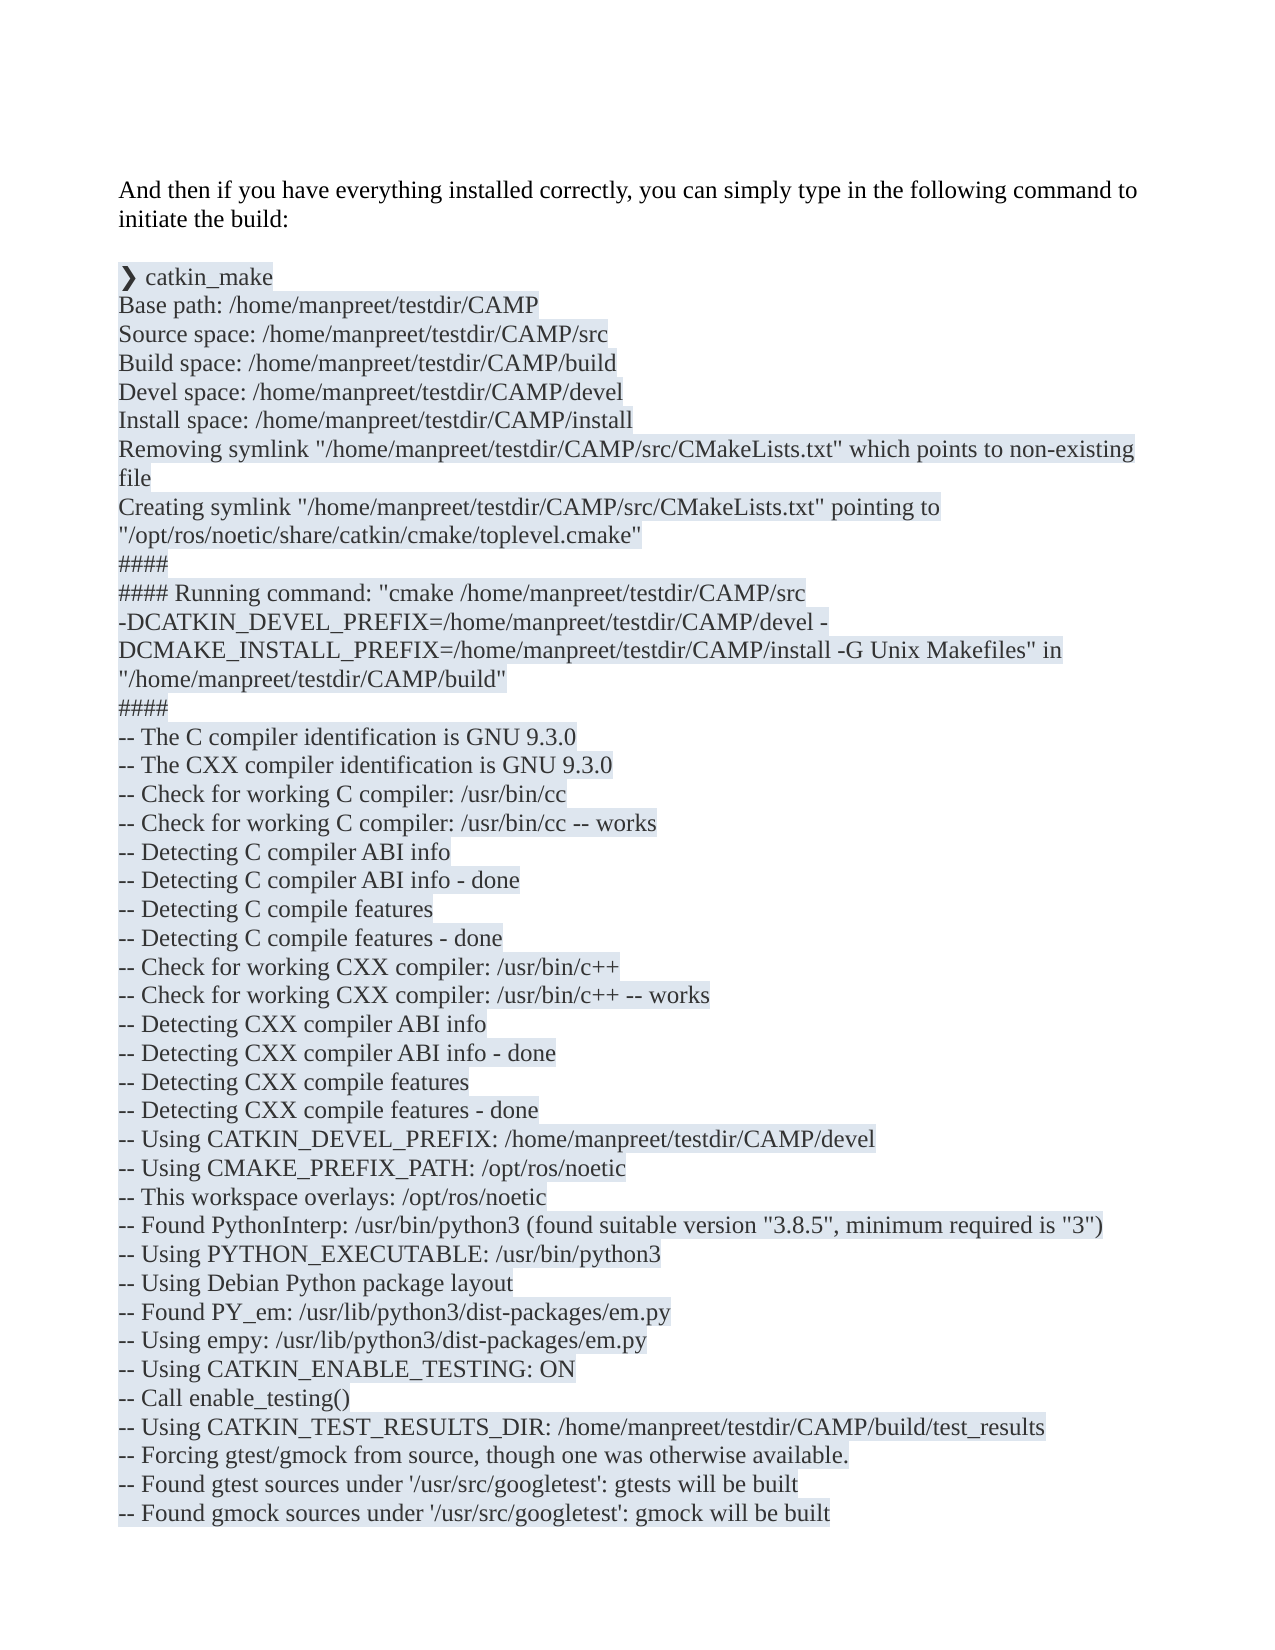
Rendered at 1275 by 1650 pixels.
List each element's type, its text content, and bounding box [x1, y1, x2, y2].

text -- Check for working CXX compiler: /usr/bin/c++ [118, 952, 1157, 981]
text #### [118, 693, 1157, 722]
text Install space: /home/manpreet/testdir/CAMP/install [118, 406, 1157, 434]
text Base path: /home/manpreet/testdir/CAMP [118, 291, 1157, 319]
text Removing symlink "/home/manpreet/testdir/CAMP/src/CMakeLists.txt" which points to non-existing file [118, 434, 1157, 492]
text -- Check for working C compiler: /usr/bin/cc [118, 779, 1157, 808]
text -- The C compiler identification is GNU 9.3.0 [118, 722, 1157, 751]
text -- Using CATKIN_DEVEL_PREFIX: /home/manpreet/testdir/CAMP/devel [118, 1124, 1157, 1153]
text -- Detecting C compile features [118, 894, 1157, 923]
text -- Found gtest sources under '/usr/src/googletest': gtests will be built [118, 1469, 1157, 1498]
text -- Detecting C compiler ABI info [118, 837, 1157, 866]
text ❯ catkin_make [118, 262, 1157, 291]
text -- Detecting CXX compile features [118, 1067, 1157, 1096]
text -- Detecting CXX compiler ABI info - done [118, 1038, 1157, 1067]
text -- Call enable_testing() [118, 1383, 1157, 1412]
text -- Forcing gtest/gmock from source, though one was otherwise available. [118, 1441, 1157, 1469]
text -- Detecting CXX compile features - done [118, 1096, 1157, 1124]
text -- Using Debian Python package layout [118, 1268, 1157, 1297]
text -- Using empy: /usr/lib/python3/dist-packages/em.py [118, 1326, 1157, 1354]
text -- Detecting CXX compiler ABI info [118, 1009, 1157, 1038]
text -- Found PY_em: /usr/lib/python3/dist-packages/em.py [118, 1297, 1157, 1326]
text -- Using CATKIN_ENABLE_TESTING: ON [118, 1354, 1157, 1383]
text -- The CXX compiler identification is GNU 9.3.0 [118, 751, 1157, 779]
text -- Using PYTHON_EXECUTABLE: /usr/bin/python3 [118, 1239, 1157, 1268]
text Source space: /home/manpreet/testdir/CAMP/src [118, 319, 1157, 348]
text -- Using CATKIN_TEST_RESULTS_DIR: /home/manpreet/testdir/CAMP/build/test_results [118, 1412, 1157, 1441]
text -- This workspace overlays: /opt/ros/noetic [118, 1182, 1157, 1211]
text -- Detecting C compiler ABI info - done [118, 866, 1157, 894]
text -- Check for working CXX compiler: /usr/bin/c++ -- works [118, 981, 1157, 1009]
text -- Using CMAKE_PREFIX_PATH: /opt/ros/noetic [118, 1153, 1157, 1182]
text #### Running command: "cmake /home/manpreet/testdir/CAMP/src -DCATKIN_DEVEL_PREFIX=/home/manpreet/testdir/CAMP/devel -DCMAKE_INSTALL_PREFIX=/home/manpreet/testdir/CAMP/install -G Unix Makefiles" in "/home/manpreet/testdir/CAMP/build" [118, 578, 1157, 693]
text And then if you have everything installed correctly, you can simply type in the following command to initiate the build: [118, 176, 1157, 233]
text -- Detecting C compile features - done [118, 923, 1157, 952]
text -- Check for working C compiler: /usr/bin/cc -- works [118, 808, 1157, 837]
text Devel space: /home/manpreet/testdir/CAMP/devel [118, 377, 1157, 406]
text -- Found gmock sources under '/usr/src/googletest': gmock will be built [118, 1498, 1157, 1527]
text #### [118, 549, 1157, 578]
text Creating symlink "/home/manpreet/testdir/CAMP/src/CMakeLists.txt" pointing to "/opt/ros/noetic/share/catkin/cmake/toplevel.cmake" [118, 492, 1157, 549]
text Build space: /home/manpreet/testdir/CAMP/build [118, 348, 1157, 377]
text -- Found PythonInterp: /usr/bin/python3 (found suitable version "3.8.5", minimum required is "3") [118, 1211, 1157, 1239]
